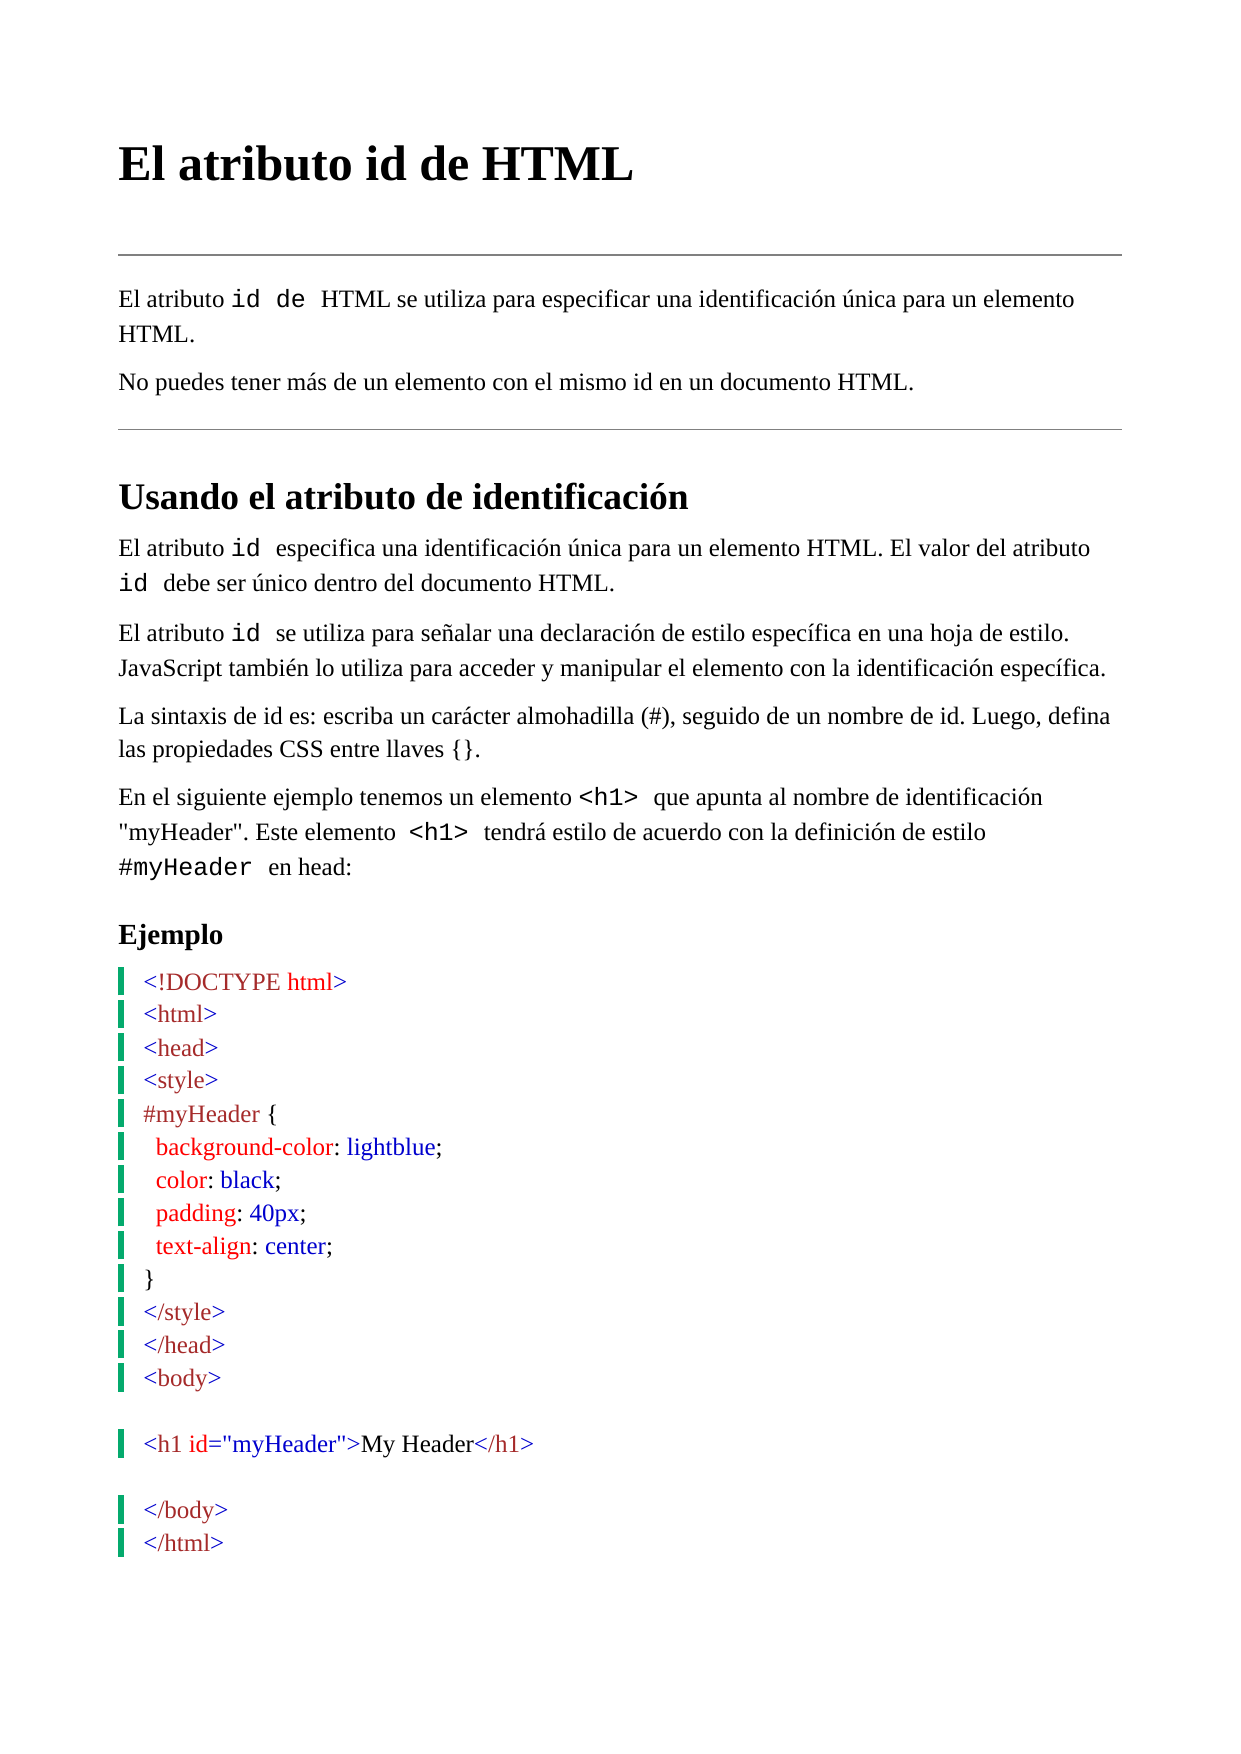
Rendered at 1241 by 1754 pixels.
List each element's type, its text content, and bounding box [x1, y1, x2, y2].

text <!DOCTYPE html> <html> <head> <style> #myHeader { background-color: lightblue; color: black; padding: 40px; text-align: center; } </style> </head> <body> <h1 id="myHeader">My Header</h1> </body> </html> [118, 967, 1122, 1557]
subtitle Usando el atributo de identificación [118, 474, 1122, 517]
text El atributo id se utiliza para señalar una declaración de estilo específica en una hoja de estilo. JavaScript también lo utiliza para acceder y manipular el elemento con la identificación específica. [118, 618, 1122, 682]
text El atributo id de HTML se utiliza para especificar una identificación única para un elemento HTML. [118, 284, 1122, 348]
text En el siguiente ejemplo tenemos un elemento <h1> que apunta al nombre de identificación "myHeader". Este elemento <h1> tendrá estilo de acuerdo con la definición de estilo #myHeader en head: [118, 782, 1122, 883]
subtitle El atributo id de HTML [118, 134, 1122, 191]
text El atributo id especifica una identificación única para un elemento HTML. El valor del atributo id debe ser único dentro del documento HTML. [118, 533, 1122, 599]
subtitle Ejemplo [118, 917, 1122, 951]
text No puedes tener más de un elemento con el mismo id en un documento HTML. [118, 367, 1122, 396]
text La sintaxis de id es: escriba un carácter almohadilla (#), seguido de un nombre de id. Luego, defina las propiedades CSS entre llaves {}. [118, 701, 1122, 763]
